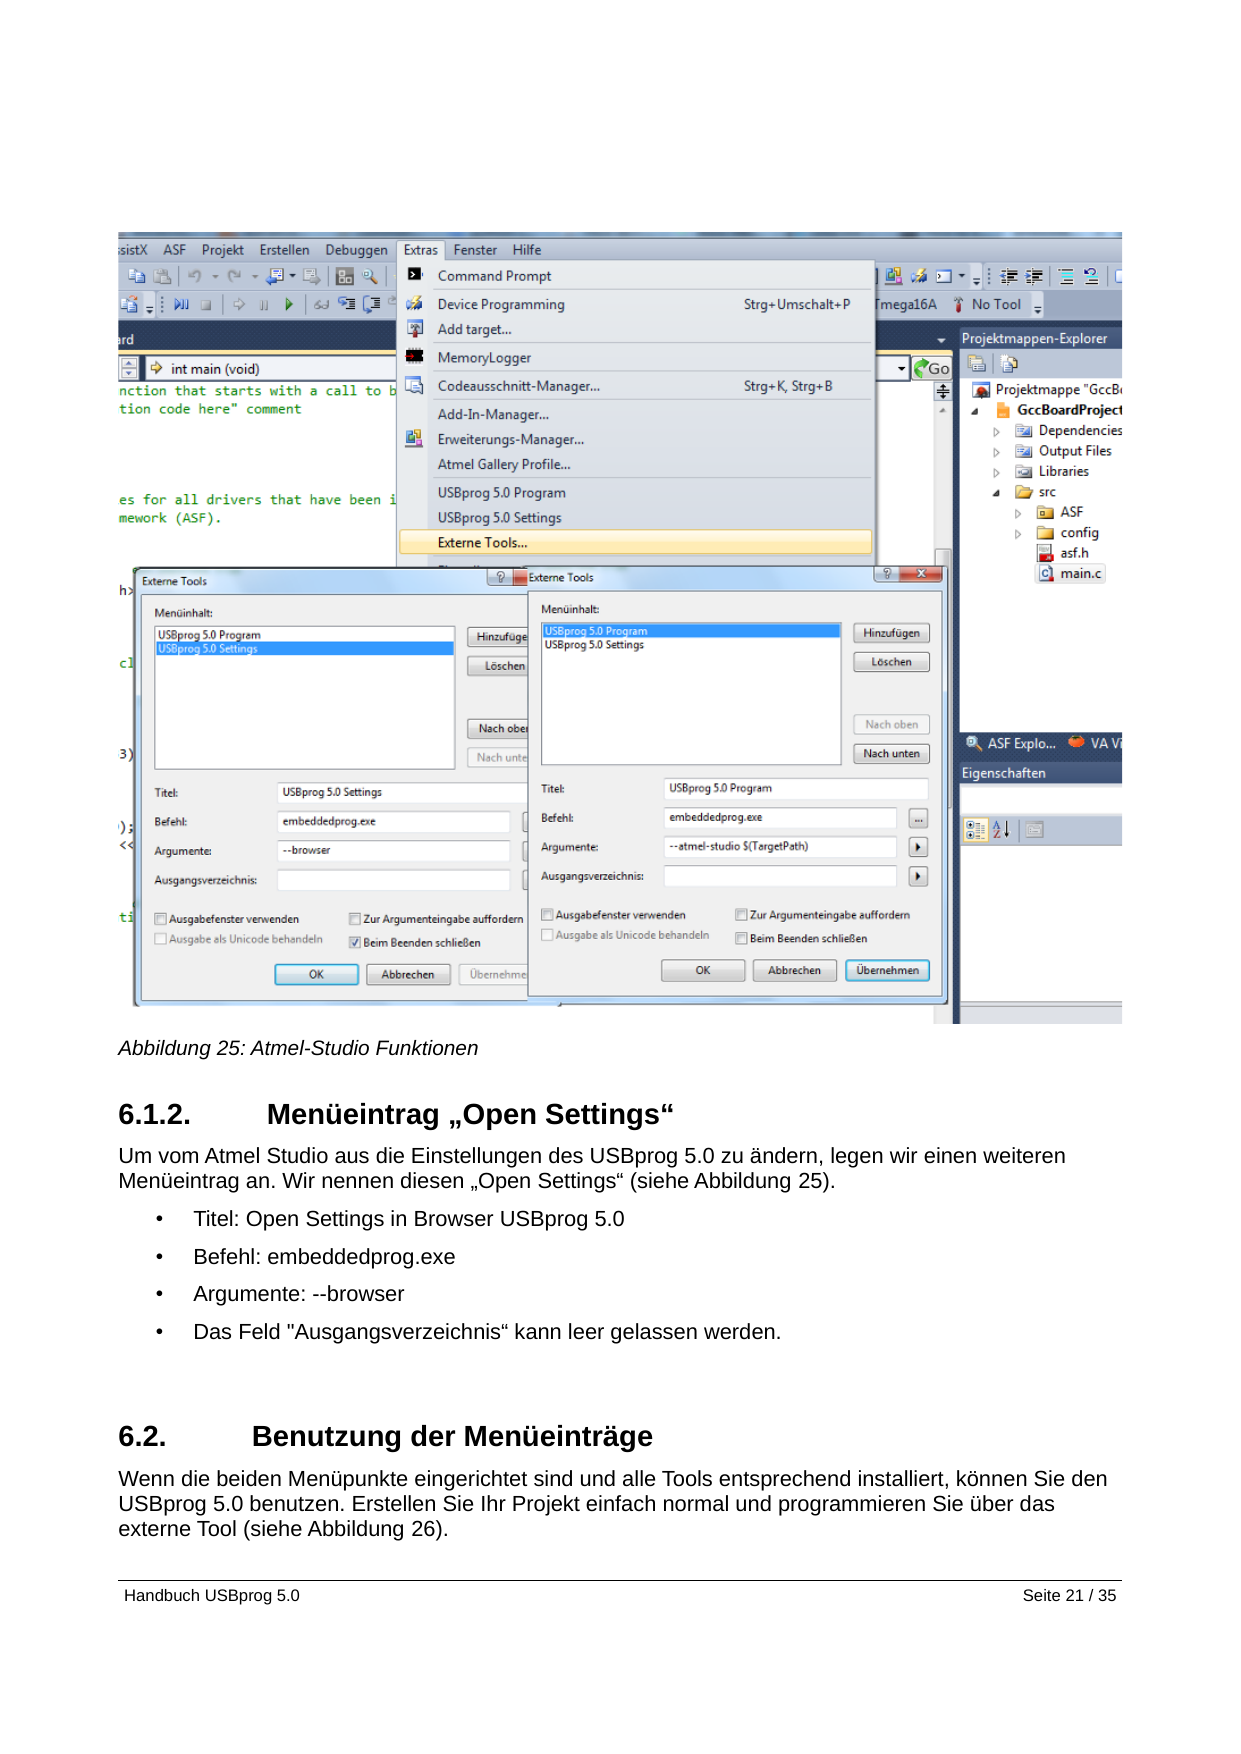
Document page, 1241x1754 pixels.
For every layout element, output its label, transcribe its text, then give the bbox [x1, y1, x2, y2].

subtitle Benutzung der Menüeinträge [118, 1419, 1122, 1453]
list Befehl: embeddedprog.exe [156, 1243, 1122, 1269]
subtitle Menüeintrag „Open Settings“ [118, 1097, 1122, 1130]
list Das Feld "Ausgangsverzeichnis“ kann leer gelassen werden. [156, 1319, 1122, 1344]
list Titel: Open Settings in Browser USBprog 5.0 [156, 1206, 1122, 1231]
text Wenn die beiden Menüpunkte eingerichtet sind und alle Tools entsprechend installiert, können Sie den USBprog 5.0 benutzen. Erstellen Sie Ihr Projekt einfach normal und programmieren Sie über das externe Tool (siehe Abbildung 26). [118, 1465, 1122, 1541]
list Argumente: --browser [156, 1281, 1122, 1306]
picture [118, 232, 1123, 1024]
text Um vom Atmel Studio aus die Einstellungen des USBprog 5.0 zu ändern, legen wir einen weiteren Menüeintrag an. Wir nennen diesen „Open Settings“ (siehe Abbildung 25). [118, 1143, 1122, 1193]
text Abbildung 25: Atmel-Studio Funktionen [118, 1024, 1122, 1059]
